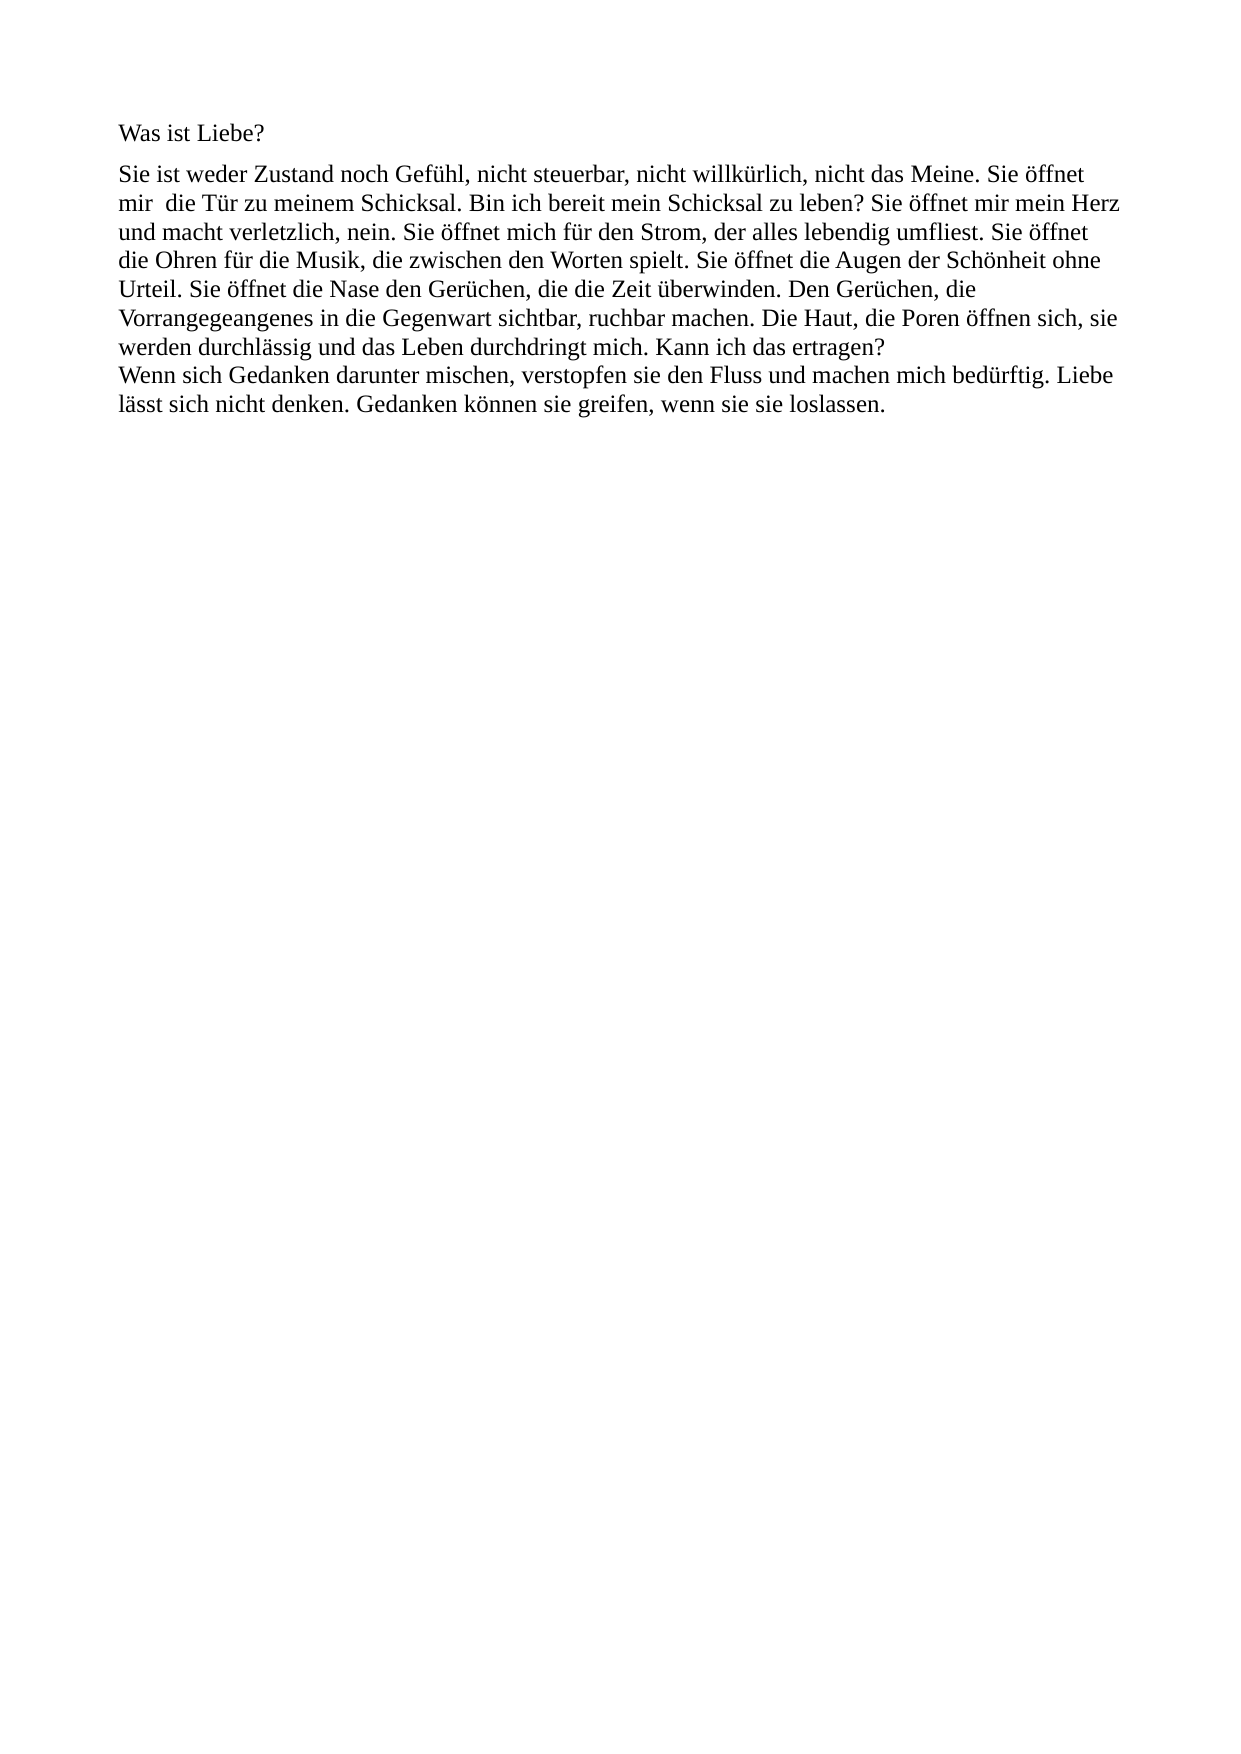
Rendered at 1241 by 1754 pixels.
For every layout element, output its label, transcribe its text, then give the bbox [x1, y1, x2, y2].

text Wenn sich Gedanken darunter mischen, verstopfen sie den Fluss und machen mich bedürftig. Liebe lässt sich nicht denken. Gedanken können sie greifen, wenn sie sie loslassen. [118, 361, 1122, 418]
text Sie ist weder Zustand noch Gefühl, nicht steuerbar, nicht willkürlich, nicht das Meine. Sie öffnet mir die Tür zu meinem Schicksal. Bin ich bereit mein Schicksal zu leben? Sie öffnet mir mein Herz und macht verletzlich, nein. Sie öffnet mich für den Strom, der alles lebendig umfliest. Sie öffnet die Ohren für die Musik, die zwischen den Worten spielt. Sie öffnet die Augen der Schönheit ohne Urteil. Sie öffnet die Nase den Gerüchen, die die Zeit überwinden. Den Gerüchen, die Vorrangegeangenes in die Gegenwart sichtbar, ruchbar machen. Die Haut, die Poren öffnen sich, sie werden durchlässig und das Leben durchdringt mich. Kann ich das ertragen? [118, 159, 1122, 361]
text Was ist Liebe? [118, 118, 1122, 147]
